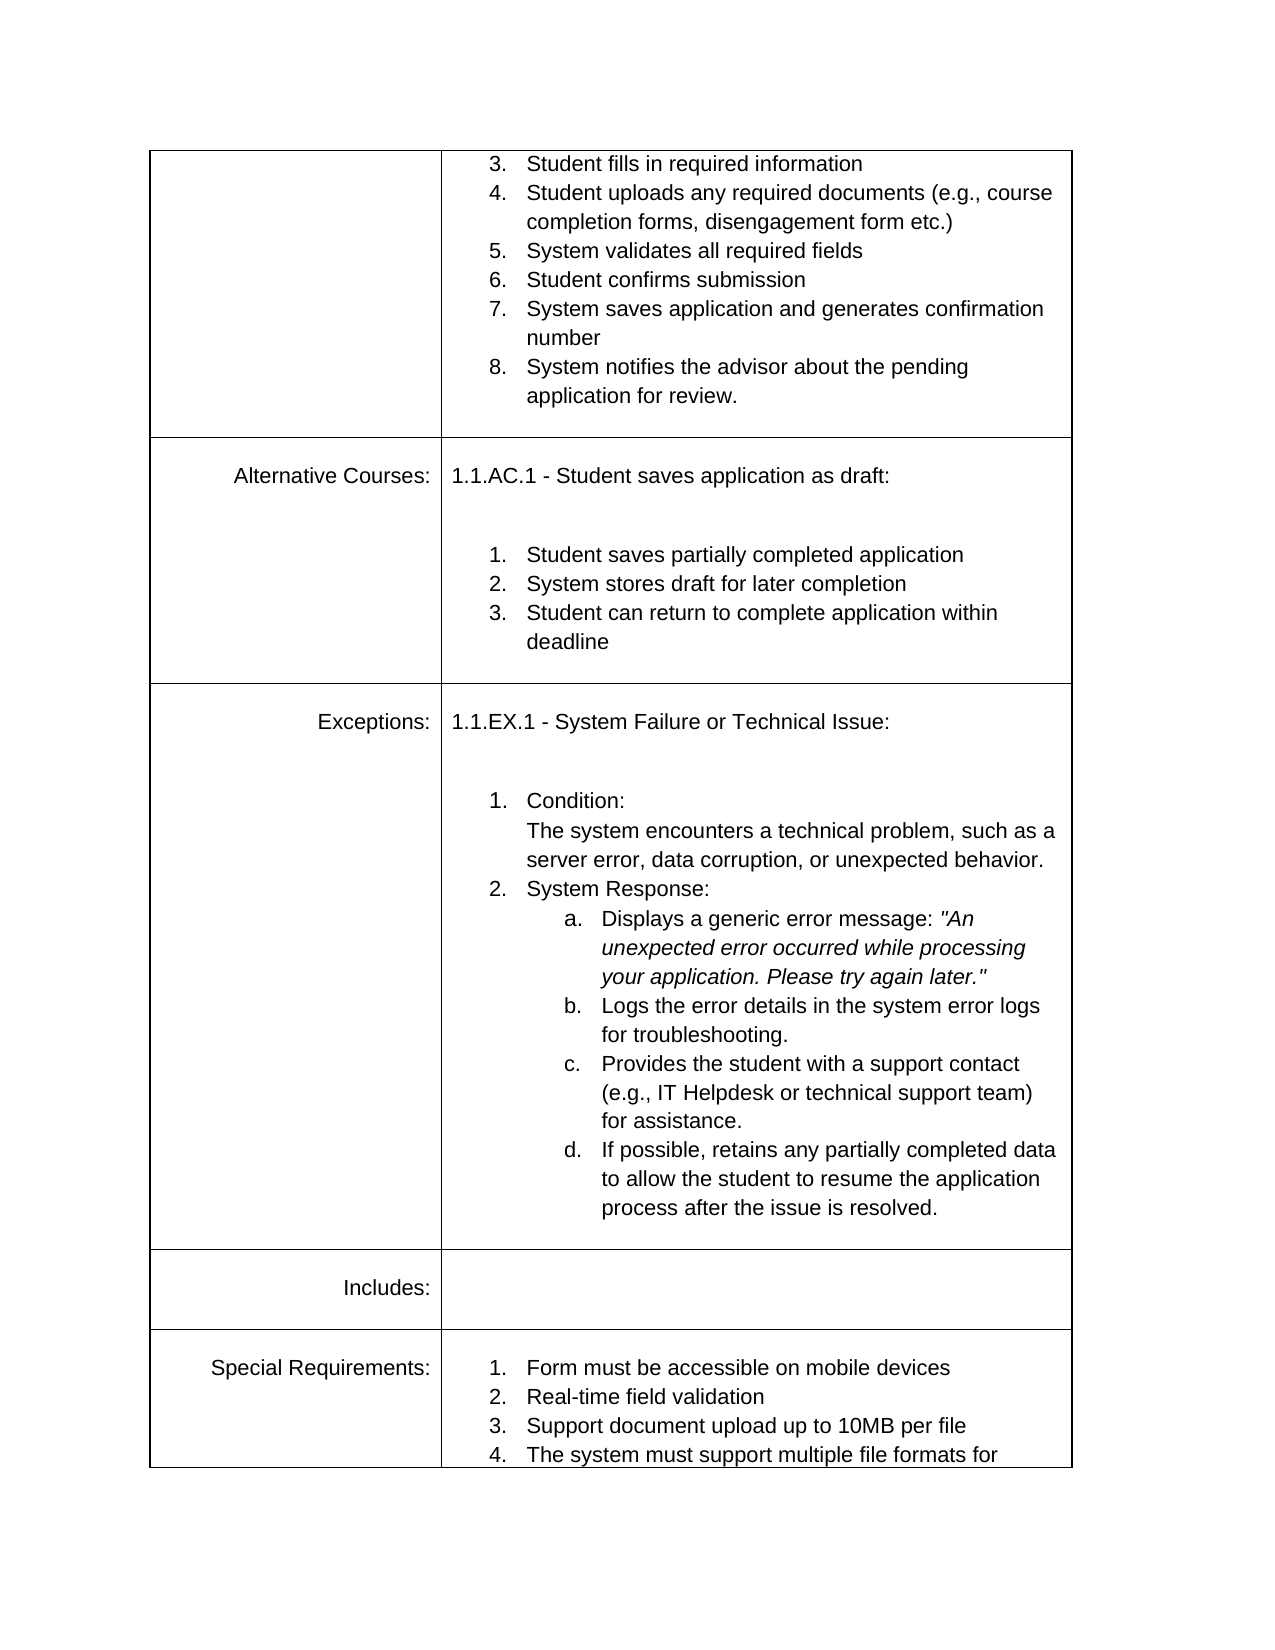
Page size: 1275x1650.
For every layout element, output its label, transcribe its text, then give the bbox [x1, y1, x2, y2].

table_cell 1.1.EX.1 - System Failure or Technical Issue: Condition: The system encounters a technical problem, such as a server error, data corruption, or unexpected behavior. System Response: Displays a generic error message: "An unexpected error occurred while processing your application. Please try again later." Logs the error details in the system error logs for troubleshooting. Provides the student with a support contact (e.g., IT Helpdesk or technical support team) for assistance. If possible, retains any partially completed data to allow the student to resume the application process after the issue is resolved. [442, 684, 1071, 1249]
table_cell Student selects "Apply for Graduation" option System displays graduation application form Student fills in required information Student uploads any required documents (e.g., course completion forms, disengagement form etc.) System validates all required fields Student confirms submission System saves application and generates confirmation number System notifies the advisor about the pending application for review. [442, 151, 1071, 437]
table_cell Alternative Courses: [151, 438, 441, 682]
table_cell 1.1.AC.1 - Student saves application as draft: Student saves partially completed application System stores draft for later completion Student can return to complete application within deadline [442, 438, 1071, 682]
table_cell Exceptions: [151, 684, 441, 1249]
table_cell [442, 1250, 1071, 1329]
table_cell Special Requirements: [151, 1330, 441, 1467]
table_cell Form must be accessible on mobile devices Real-time field validation Support document upload up to 10MB per file The system must support multiple file formats for [442, 1330, 1071, 1467]
table_cell Includes: [151, 1250, 441, 1329]
table_cell [151, 151, 441, 437]
